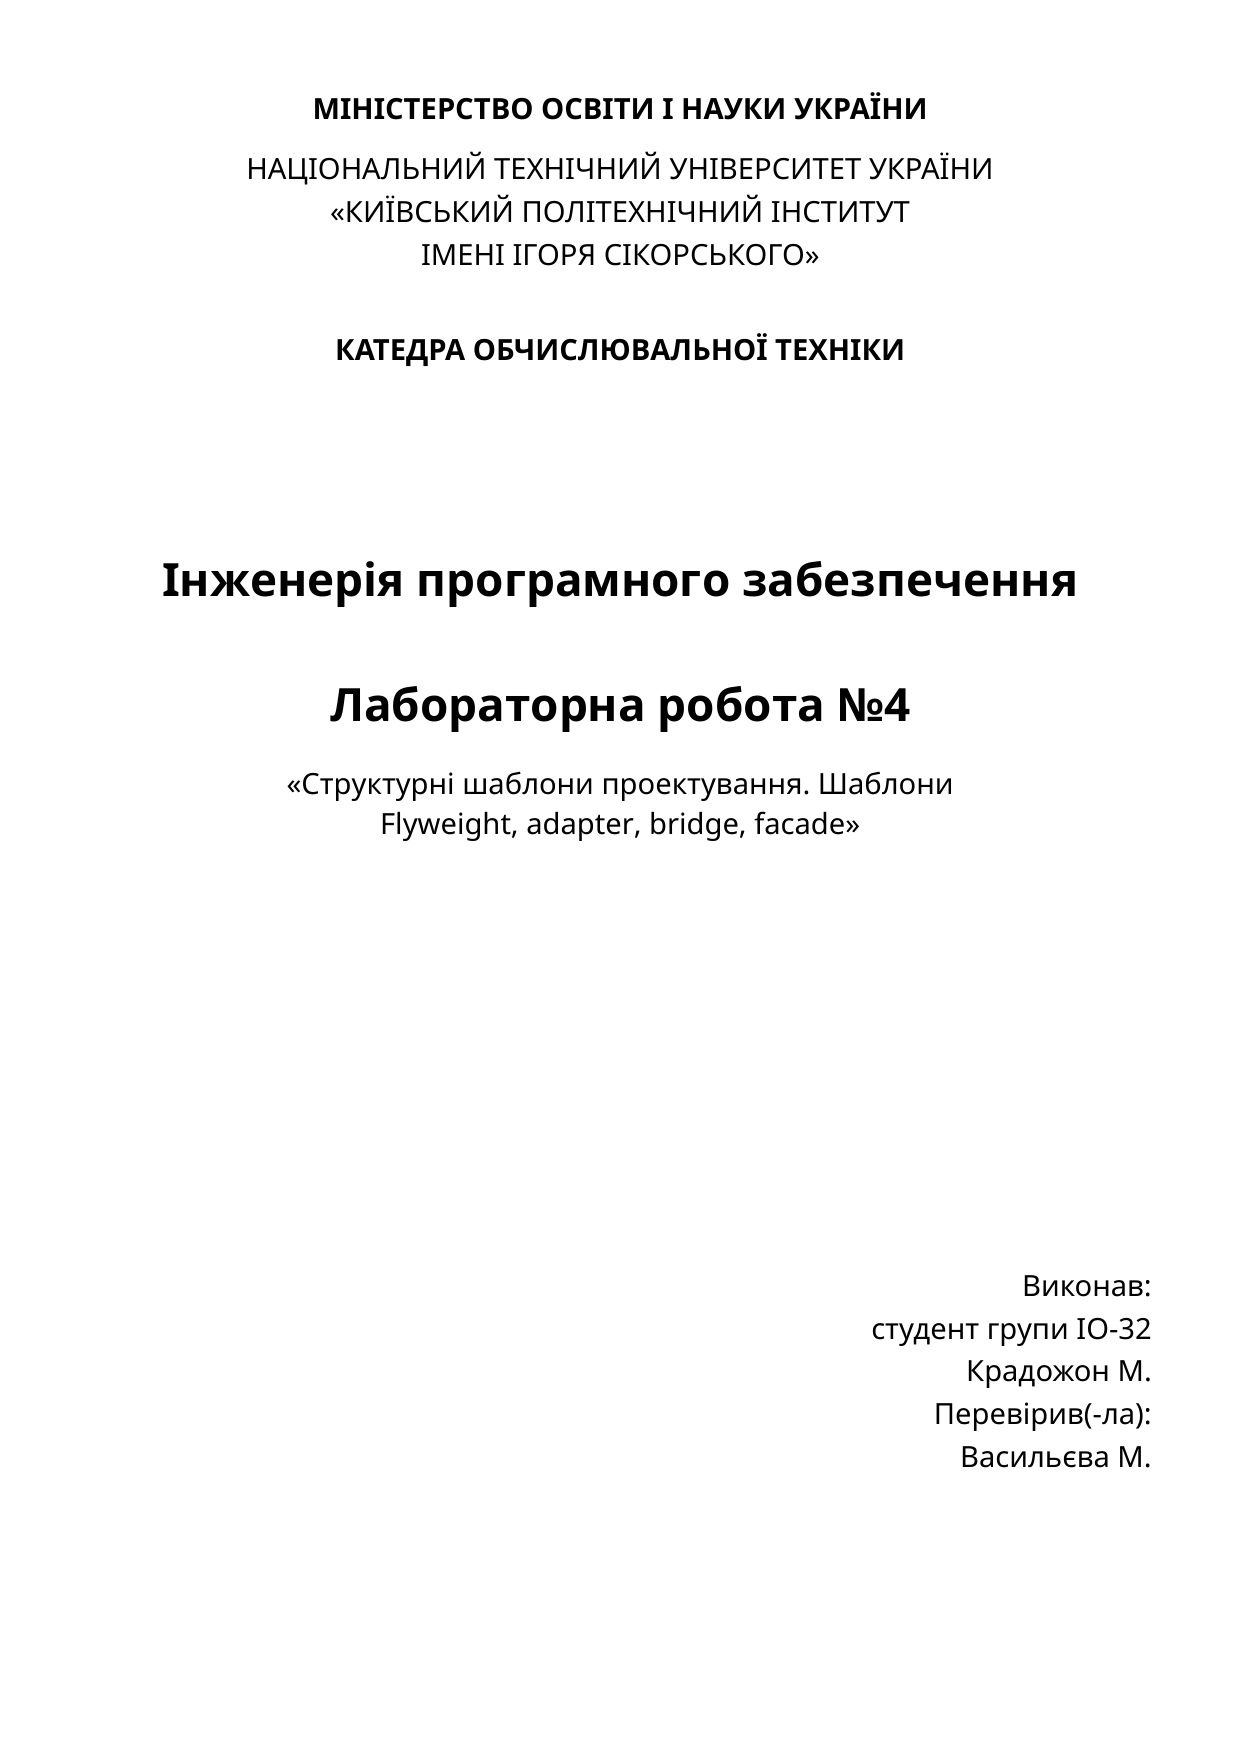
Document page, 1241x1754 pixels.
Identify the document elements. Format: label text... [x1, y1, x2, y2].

text Лабораторна робота №4 [89, 672, 1152, 734]
text Перевірив(-ла): [89, 1393, 1152, 1433]
text МІНІСТЕРСТВО ОСВІТИ І НАУКИ УКРАЇНИ [89, 89, 1152, 128]
text КАТЕДРА ОБЧИСЛЮВАЛЬНОЇ ТЕХНІКИ [89, 329, 1152, 369]
text «КИЇВСЬКИЙ ПОЛІТЕХНІЧНИЙ ІНСТИТУТ [89, 191, 1152, 231]
text Flyweight, adapter, bridge, facade» [89, 803, 1152, 843]
text Інженерія програмного забезпечення [89, 547, 1152, 610]
text Васильєва М. [89, 1436, 1152, 1476]
text Крадожон М. [89, 1351, 1152, 1390]
text НАЦІОНАЛЬНИЙ ТЕХНІЧНИЙ УНІВЕРСИТЕТ УКРАЇНИ [89, 148, 1152, 188]
text студент групи ІО-32 [89, 1308, 1152, 1348]
text «Структурні шаблони проектування. Шаблони [89, 763, 1152, 803]
text ІМЕНІ ІГОРЯ СІКОРСЬКОГО» [89, 234, 1152, 273]
text Виконав: [89, 1265, 1152, 1305]
